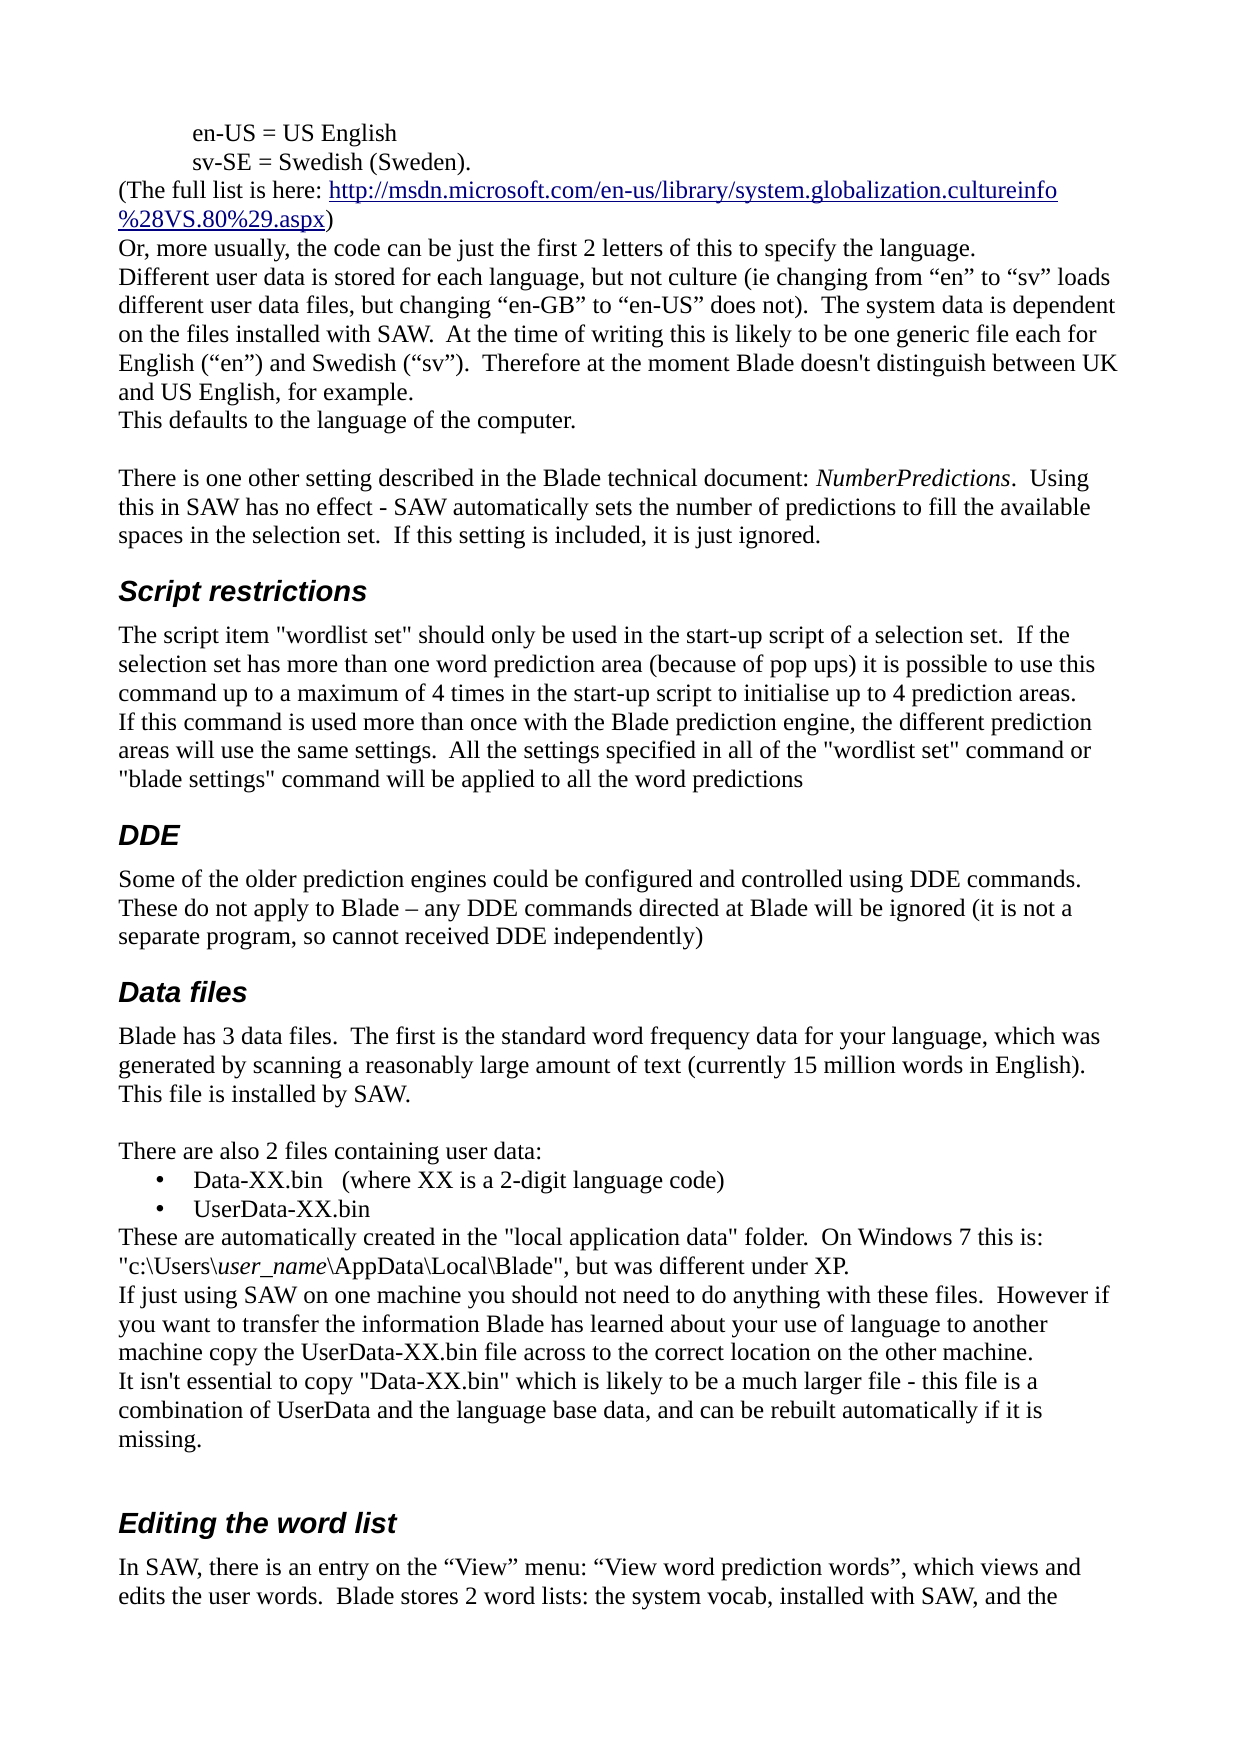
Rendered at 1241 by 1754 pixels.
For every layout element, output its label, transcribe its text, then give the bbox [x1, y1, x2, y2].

text Different user data is stored for each language, but not culture (ie changing from “en” to “sv” loads different user data files, but changing “en-GB” to “en-US” does not). The system data is dependent on the files installed with SAW. At the time of writing this is likely to be one generic file each for English (“en”) and Swedish (“sv”). Therefore at the moment Blade doesn't distinguish between UK and US English, for example. [118, 262, 1122, 406]
text These are automatically created in the "local application data" folder. On Windows 7 this is: [118, 1222, 1122, 1251]
text The script item "wordlist set" should only be used in the start-up script of a selection set. If the selection set has more than one word prediction area (because of pop ups) it is possible to use this command up to a maximum of 4 times in the start-up script to initialise up to 4 prediction areas. [118, 620, 1122, 707]
text Blade has 3 data files. The first is the standard word frequency data for your language, which was generated by scanning a reasonably large amount of text (currently 15 million words in English). This file is installed by SAW. [118, 1021, 1122, 1107]
text en-US = US English [118, 118, 1122, 147]
text (The full list is here: http://msdn.microsoft.com/en-us/library/system.globalization.cultureinfo%28VS.80%29.aspx) [118, 176, 1122, 233]
text Some of the older prediction engines could be configured and controlled using DDE commands. These do not apply to Blade – any DDE commands directed at Blade will be ignored (it is not a separate program, so cannot received DDE independently) [118, 864, 1122, 950]
text "c:\Users\user_name\AppData\Local\Blade", but was different under XP. [118, 1251, 1122, 1280]
text There are also 2 files containing user data: [118, 1136, 1122, 1165]
text Or, more usually, the code can be just the first 2 letters of this to specify the language. [118, 233, 1122, 262]
text In SAW, there is an entry on the “View” menu: “View word prediction words”, which views and edits the user words. Blade stores 2 word lists: the system vocab, installed with SAW, and the [118, 1552, 1122, 1610]
subtitle DDE [118, 818, 1122, 851]
text sv-SE = Swedish (Sweden). [118, 147, 1122, 176]
text There is one other setting described in the Blade technical document: NumberPredictions. Using this in SAW has no effect - SAW automatically sets the number of predictions to fill the available spaces in the selection set. If this setting is included, it is just ignored. [118, 463, 1122, 549]
subtitle Editing the word list [118, 1506, 1122, 1540]
text If this command is used more than once with the Blade prediction engine, the different prediction areas will use the same settings. All the settings specified in all of the "wordlist set" command or "blade settings" command will be applied to all the word predictions [118, 707, 1122, 793]
text This defaults to the language of the computer. [118, 406, 1122, 434]
subtitle Data files [118, 975, 1122, 1009]
text If just using SAW on one machine you should not need to do anything with these files. However if you want to transfer the information Blade has learned about your use of language to another machine copy the UserData-XX.bin file across to the correct location on the other machine. [118, 1280, 1122, 1366]
list UserData-XX.bin [156, 1194, 1122, 1222]
text It isn't essential to copy "Data-XX.bin" which is likely to be a much larger file - this file is a combination of UserData and the language base data, and can be rebuilt automatically if it is missing. [118, 1366, 1122, 1452]
subtitle Script restrictions [118, 574, 1122, 608]
list Data-XX.bin (where XX is a 2-digit language code) [156, 1165, 1122, 1194]
